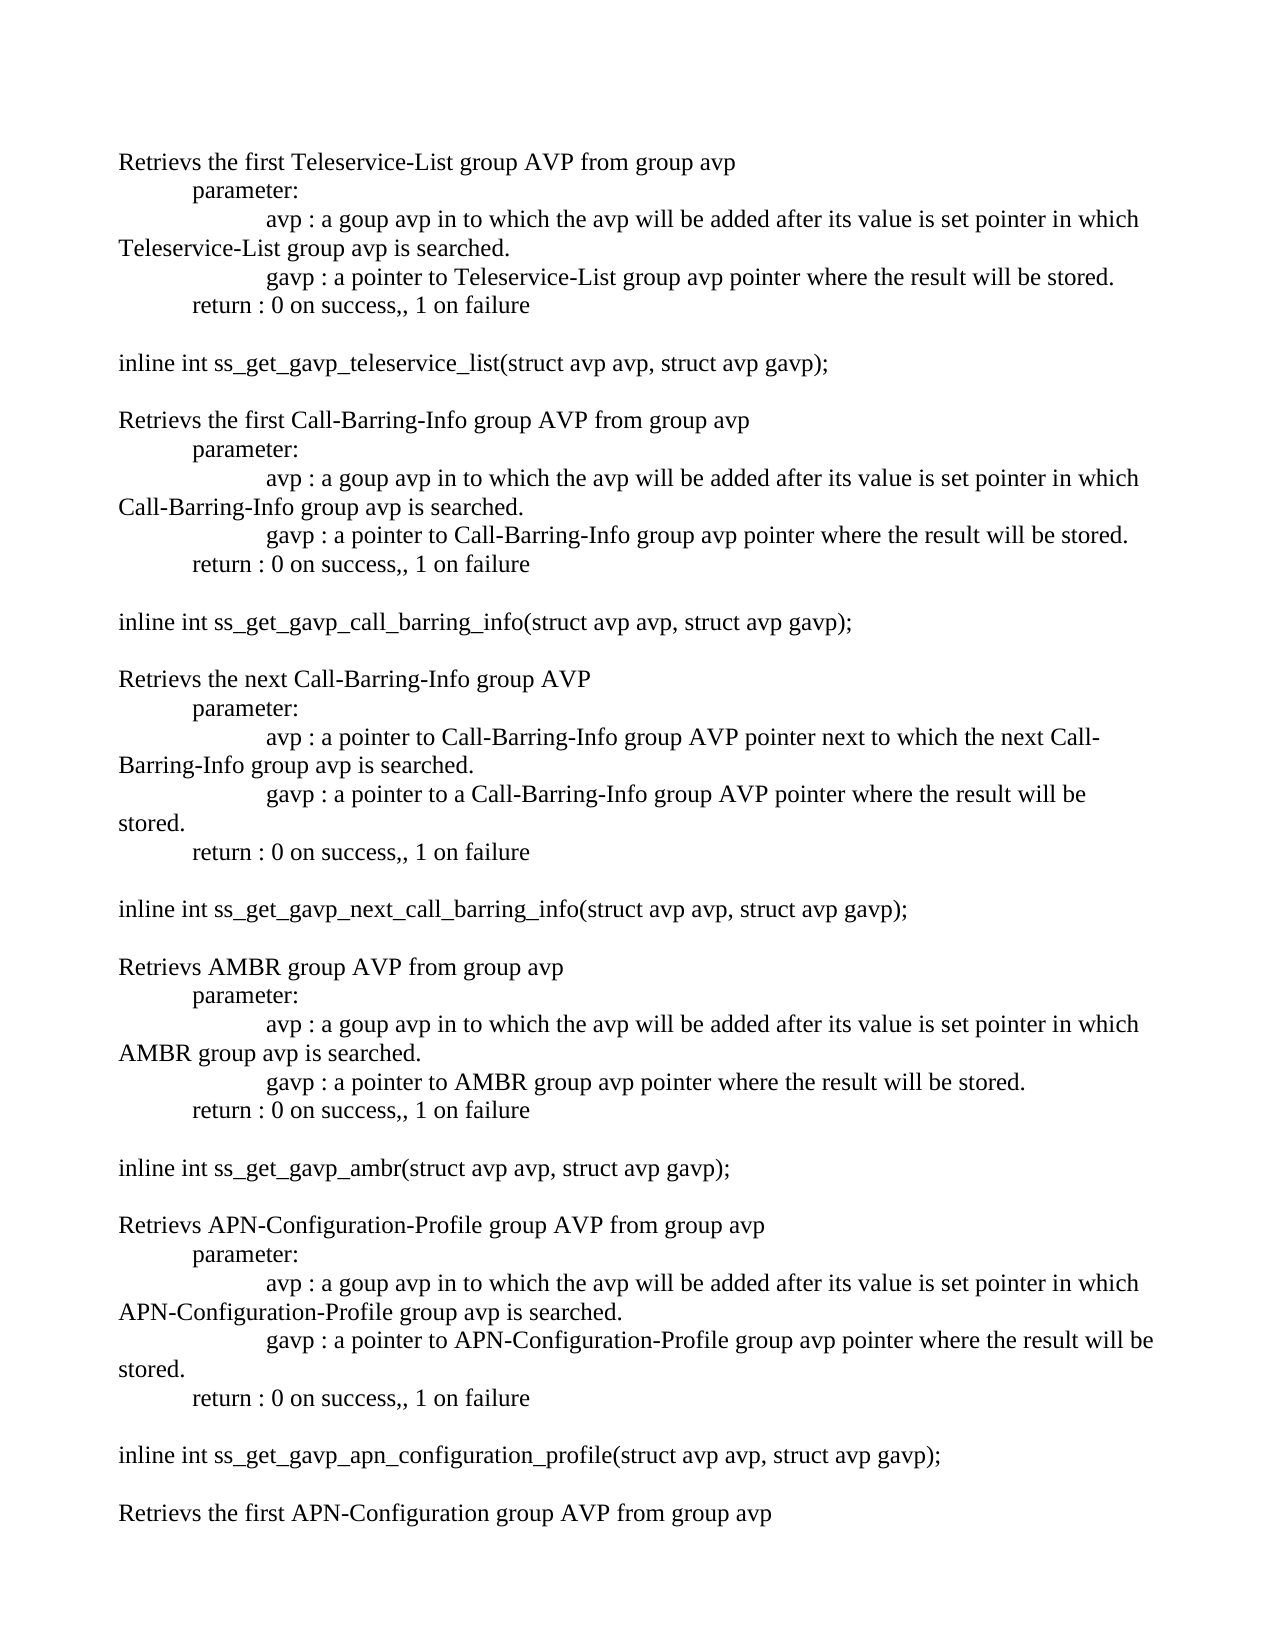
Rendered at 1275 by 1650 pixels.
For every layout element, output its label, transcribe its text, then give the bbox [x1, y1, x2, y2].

text avp : a goup avp in to which the avp will be added after its value is set pointer in which APN-Configuration-Profile group avp is searched. [118, 1268, 1157, 1326]
text Retrievs APN-Configuration-Profile group AVP from group avp [118, 1211, 1157, 1239]
text inline int ss_get_gavp_next_call_barring_info(struct avp avp, struct avp gavp); [118, 894, 1157, 923]
text Retrievs AMBR group AVP from group avp [118, 952, 1157, 981]
text return : 0 on success,, 1 on failure [118, 291, 1157, 319]
text inline int ss_get_gavp_ambr(struct avp avp, struct avp gavp); [118, 1153, 1157, 1182]
text return : 0 on success,, 1 on failure [118, 1096, 1157, 1124]
text parameter: [118, 693, 1157, 722]
text parameter: [118, 434, 1157, 463]
text Retrievs the first Call-Barring-Info group AVP from group avp [118, 406, 1157, 434]
text return : 0 on success,, 1 on failure [118, 1383, 1157, 1412]
text parameter: [118, 176, 1157, 204]
text Retrievs the first APN-Configuration group AVP from group avp [118, 1498, 1157, 1527]
text inline int ss_get_gavp_apn_configuration_profile(struct avp avp, struct avp gavp); [118, 1441, 1157, 1469]
text Retrievs the next Call-Barring-Info group AVP [118, 664, 1157, 693]
text avp : a goup avp in to which the avp will be added after its value is set pointer in which Call-Barring-Info group avp is searched. [118, 463, 1157, 521]
text gavp : a pointer to APN-Configuration-Profile group avp pointer where the result will be stored. [118, 1326, 1157, 1383]
text gavp : a pointer to Teleservice-List group avp pointer where the result will be stored. [118, 262, 1157, 291]
text avp : a goup avp in to which the avp will be added after its value is set pointer in which AMBR group avp is searched. [118, 1009, 1157, 1067]
text gavp : a pointer to AMBR group avp pointer where the result will be stored. [118, 1067, 1157, 1096]
text avp : a pointer to Call-Barring-Info group AVP pointer next to which the next Call-Barring-Info group avp is searched. [118, 722, 1157, 779]
text parameter: [118, 1239, 1157, 1268]
text Retrievs the first Teleservice-List group AVP from group avp [118, 147, 1157, 176]
text return : 0 on success,, 1 on failure [118, 837, 1157, 866]
text inline int ss_get_gavp_call_barring_info(struct avp avp, struct avp gavp); [118, 607, 1157, 636]
text avp : a goup avp in to which the avp will be added after its value is set pointer in which Teleservice-List group avp is searched. [118, 204, 1157, 262]
text gavp : a pointer to a Call-Barring-Info group AVP pointer where the result will be stored. [118, 779, 1157, 837]
text return : 0 on success,, 1 on failure [118, 549, 1157, 578]
text gavp : a pointer to Call-Barring-Info group avp pointer where the result will be stored. [118, 521, 1157, 549]
text inline int ss_get_gavp_teleservice_list(struct avp avp, struct avp gavp); [118, 348, 1157, 377]
text parameter: [118, 981, 1157, 1009]
